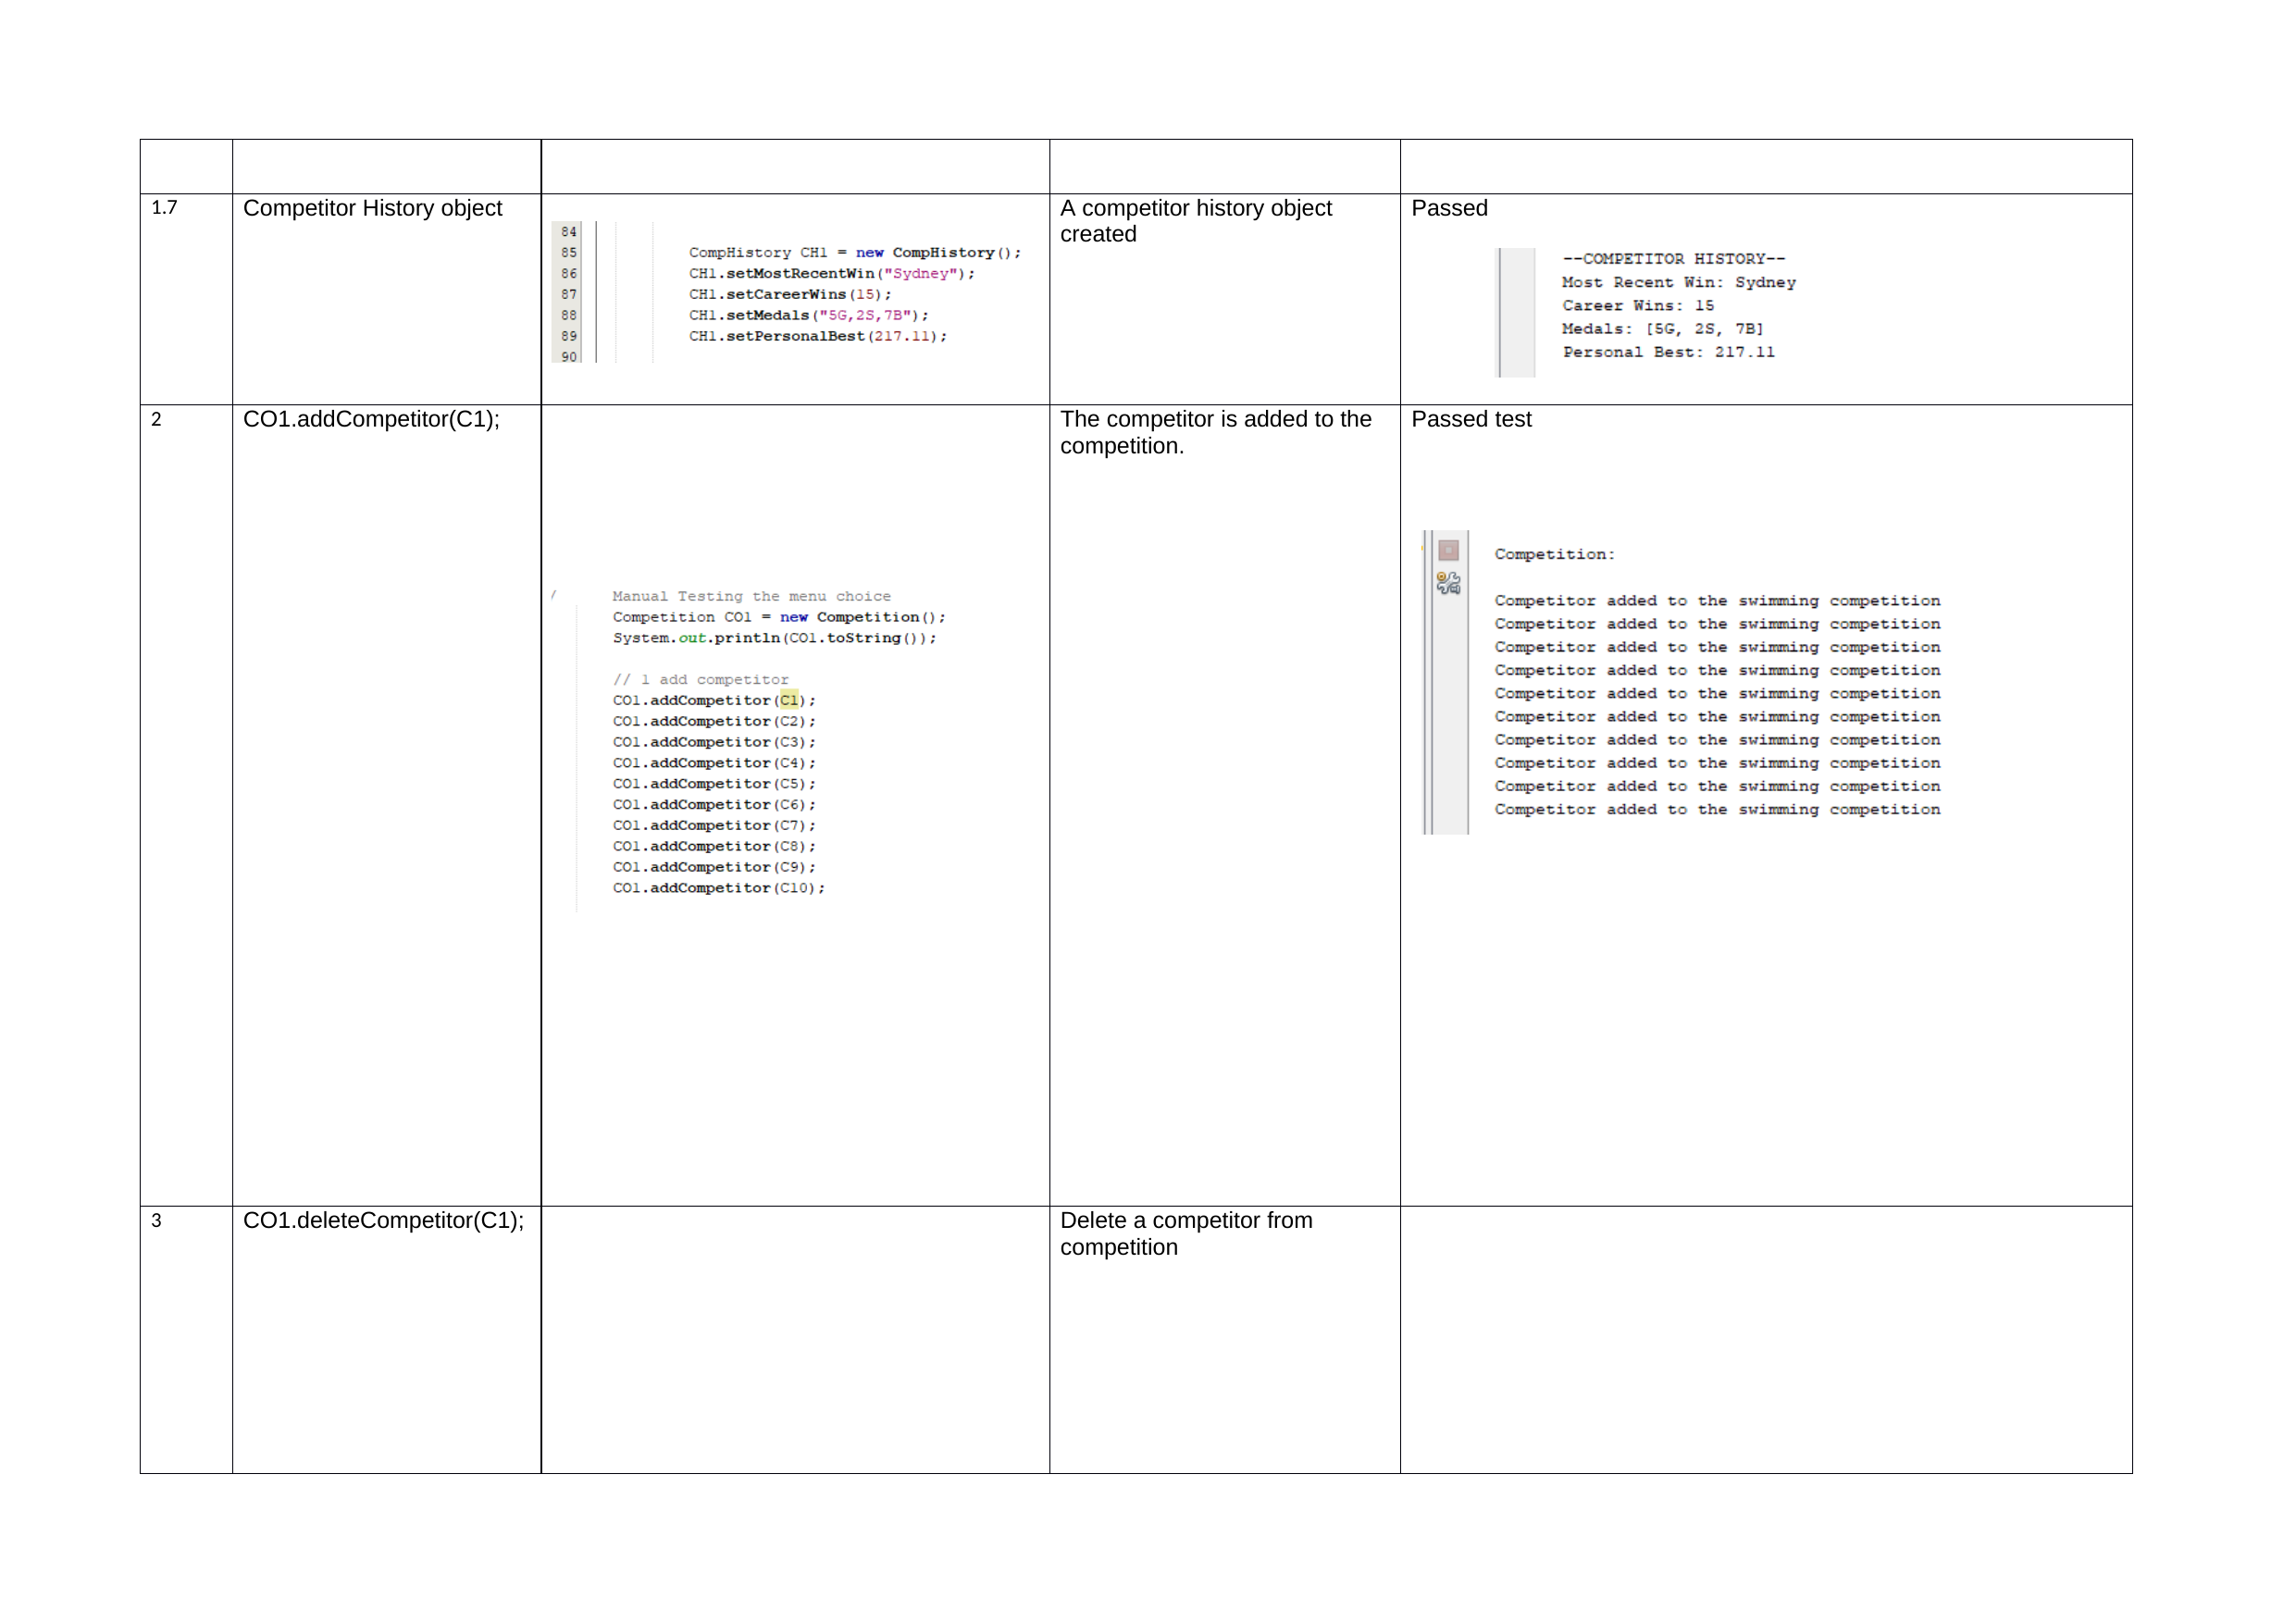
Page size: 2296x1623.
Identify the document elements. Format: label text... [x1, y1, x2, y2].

table_cell [542, 140, 1049, 192]
table_cell [542, 194, 1049, 404]
table_cell [1401, 1207, 2132, 1473]
table_cell Passed test [1401, 405, 2132, 530]
picture [551, 221, 1040, 363]
table_cell 2 [141, 405, 232, 1206]
table_cell [141, 140, 232, 192]
table_cell [1401, 140, 2132, 192]
table_cell Competitor History object [233, 194, 540, 404]
table_cell 1.7 [141, 194, 232, 404]
table_cell The competitor is added to the competition. [1050, 405, 1400, 1206]
picture [551, 563, 1040, 913]
table_cell CO1.deleteCompetitor(C1); [233, 1207, 540, 1473]
table_cell Passed [1401, 194, 2132, 404]
table_cell [1401, 531, 2132, 1206]
picture [1421, 530, 2055, 835]
table_cell A competitor history object created [1050, 194, 1400, 404]
picture [1494, 248, 2040, 378]
table_cell Delete a competitor from competition [1050, 1207, 1400, 1473]
table_cell [542, 405, 1049, 1206]
table_cell 3 [141, 1207, 232, 1473]
table_cell [542, 1207, 1049, 1473]
table_cell [233, 140, 540, 192]
table_cell [1050, 140, 1400, 192]
table_cell CO1.addCompetitor(C1); [233, 405, 540, 1206]
